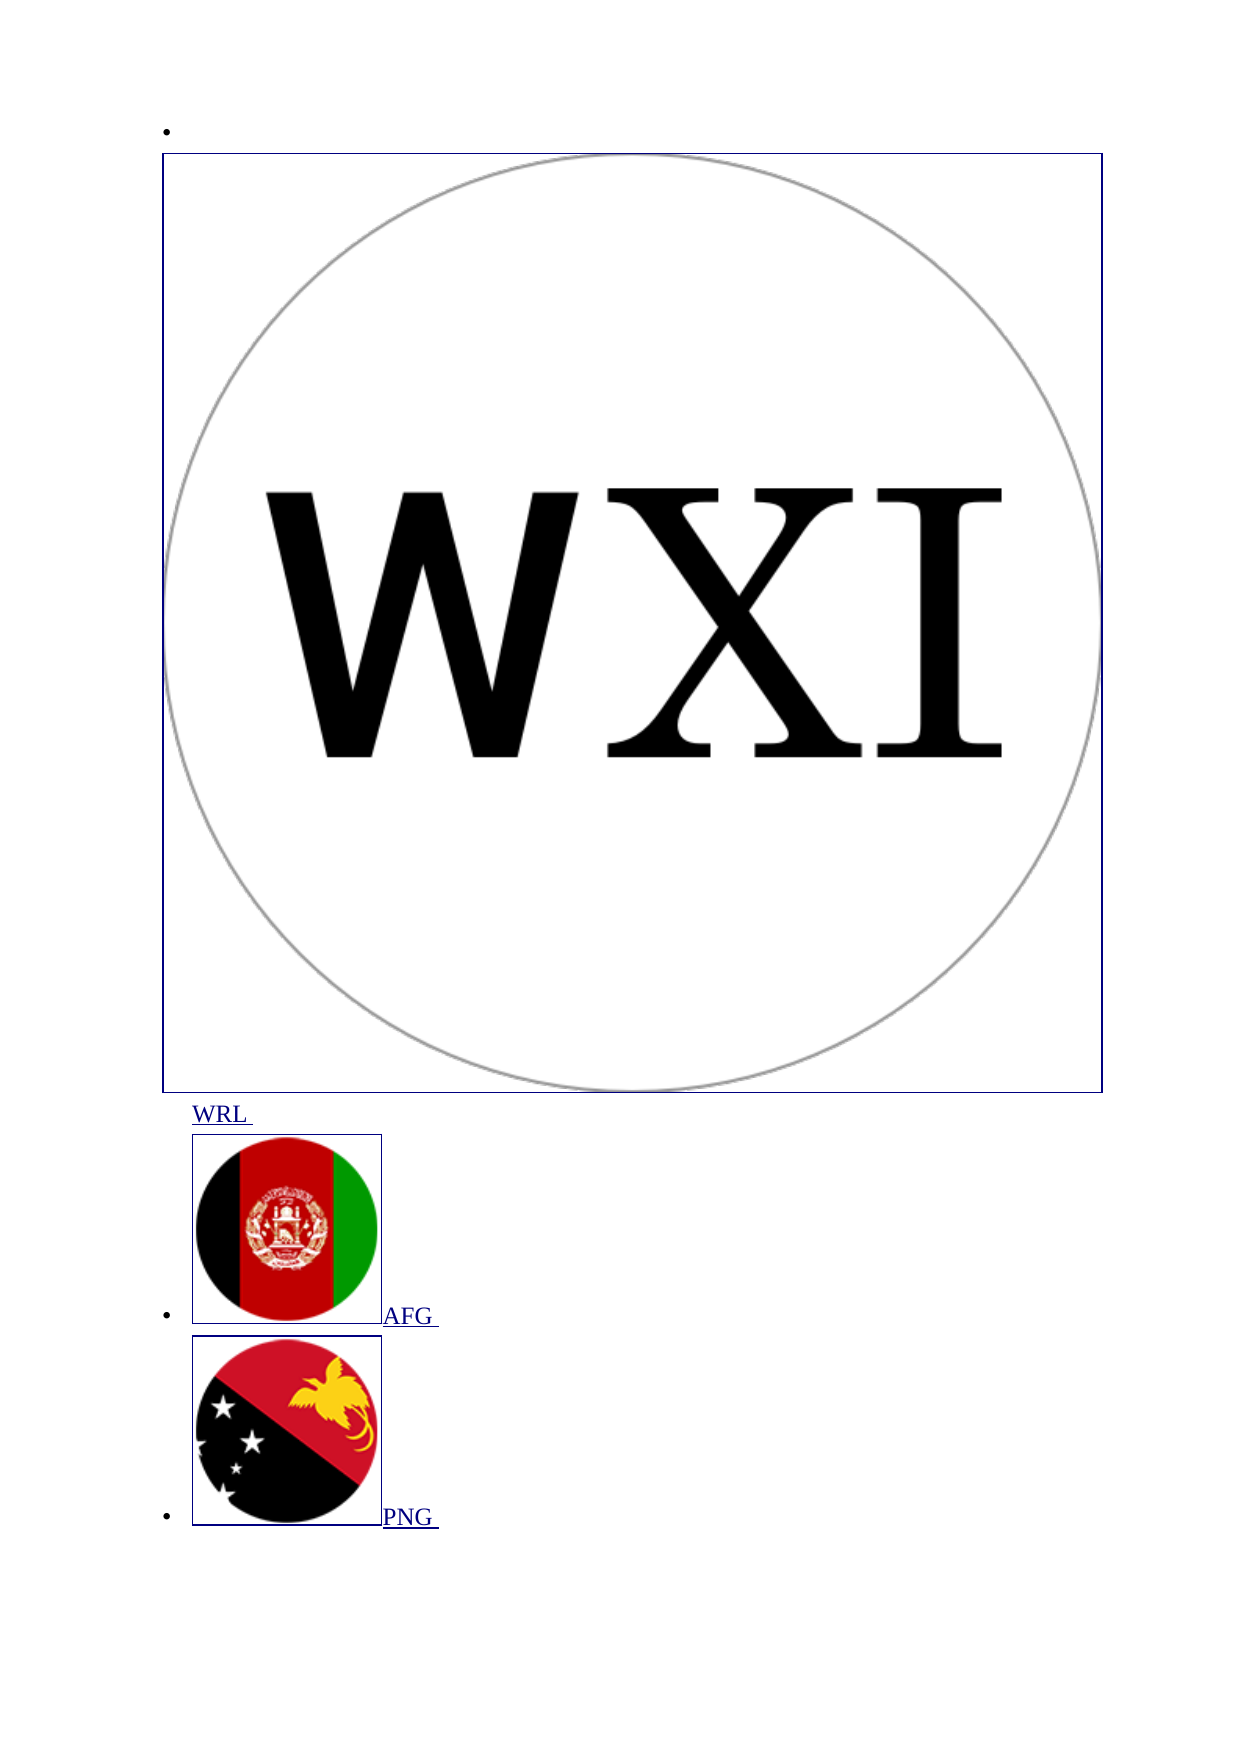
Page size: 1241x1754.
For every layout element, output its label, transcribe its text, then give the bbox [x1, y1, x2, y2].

picture [164, 154, 1101, 1092]
picture [193, 1135, 381, 1323]
list PNG [162, 1335, 1122, 1531]
picture [193, 1337, 381, 1524]
list AFG [162, 1133, 1122, 1329]
list WRL [162, 118, 1122, 1128]
